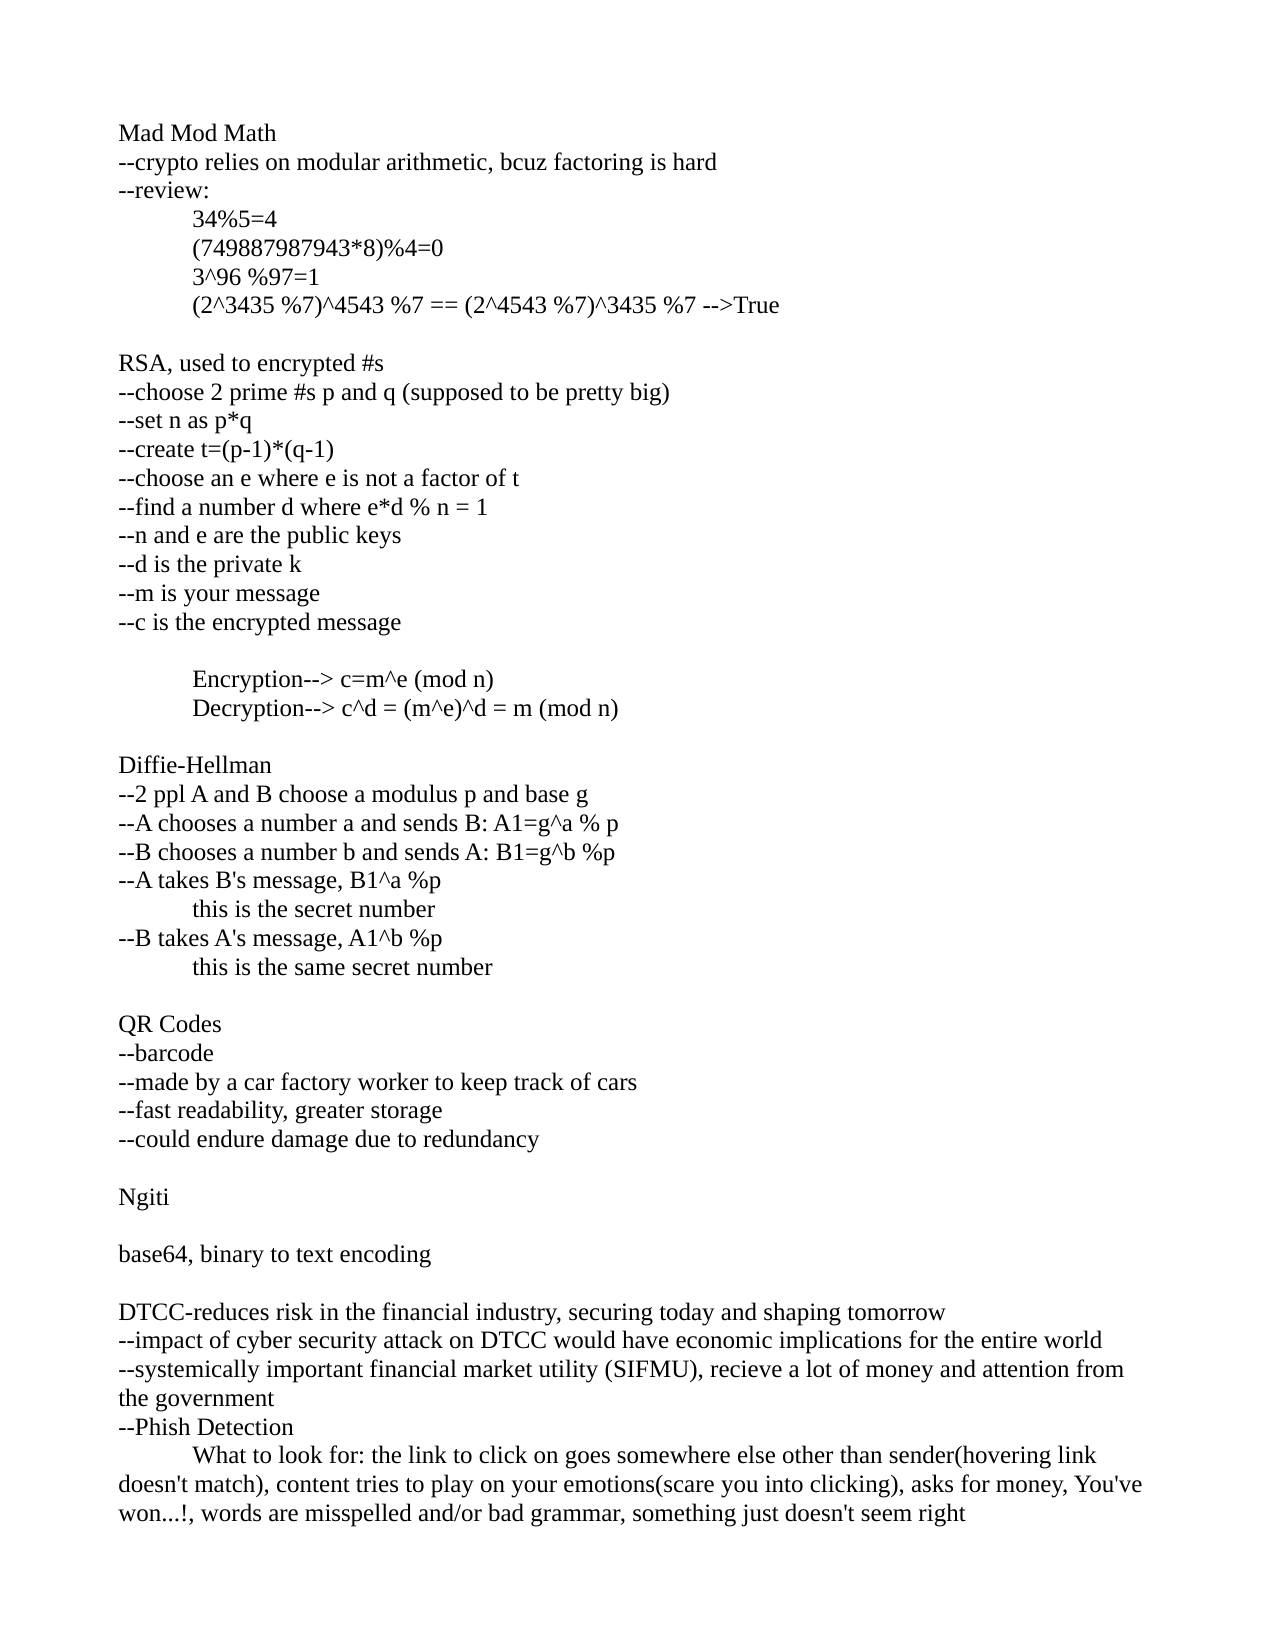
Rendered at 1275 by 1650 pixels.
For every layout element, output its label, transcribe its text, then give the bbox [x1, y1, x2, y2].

text --Phish Detection [118, 1412, 1157, 1441]
text --choose 2 prime #s p and q (supposed to be pretty big) [118, 377, 1157, 406]
text Decryption--> c^d = (m^e)^d = m (mod n) [118, 693, 1157, 722]
text QR Codes [118, 1009, 1157, 1038]
text --A chooses a number a and sends B: A1=g^a % p [118, 808, 1157, 837]
text --c is the encrypted message [118, 607, 1157, 636]
text --2 ppl A and B choose a modulus p and base g [118, 779, 1157, 808]
text --systemically important financial market utility (SIFMU), recieve a lot of money and attention from the government [118, 1354, 1157, 1412]
text --B chooses a number b and sends A: B1=g^b %p [118, 837, 1157, 866]
text RSA, used to encrypted #s [118, 348, 1157, 377]
text --create t=(p-1)*(q-1) [118, 434, 1157, 463]
text --n and e are the public keys [118, 521, 1157, 549]
text --find a number d where e*d % n = 1 [118, 492, 1157, 521]
text 34%5=4 [118, 204, 1157, 233]
text 3^96 %97=1 [118, 262, 1157, 291]
text --barcode [118, 1038, 1157, 1067]
text (2^3435 %7)^4543 %7 == (2^4543 %7)^3435 %7 -->True [118, 291, 1157, 319]
text DTCC-reduces risk in the financial industry, securing today and shaping tomorrow [118, 1297, 1157, 1326]
text Ngiti [118, 1182, 1157, 1211]
text Encryption--> c=m^e (mod n) [118, 664, 1157, 693]
text --d is the private k [118, 549, 1157, 578]
text Mad Mod Math [118, 118, 1157, 147]
text --made by a car factory worker to keep track of cars [118, 1067, 1157, 1096]
text --m is your message [118, 578, 1157, 607]
text --impact of cyber security attack on DTCC would have economic implications for the entire world [118, 1326, 1157, 1354]
text --could endure damage due to redundancy [118, 1124, 1157, 1153]
text What to look for: the link to click on goes somewhere else other than sender(hovering link doesn't match), content tries to play on your emotions(scare you into clicking), asks for money, You've won...!, words are misspelled and/or bad grammar, something just doesn't seem right [118, 1441, 1157, 1527]
text --set n as p*q [118, 406, 1157, 434]
text --fast readability, greater storage [118, 1096, 1157, 1124]
text --review: [118, 176, 1157, 204]
text --A takes B's message, B1^a %p [118, 866, 1157, 894]
text this is the secret number [118, 894, 1157, 923]
text this is the same secret number [118, 952, 1157, 981]
text base64, binary to text encoding [118, 1239, 1157, 1268]
text --crypto relies on modular arithmetic, bcuz factoring is hard [118, 147, 1157, 176]
text --B takes A's message, A1^b %p [118, 923, 1157, 952]
text Diffie-Hellman [118, 751, 1157, 779]
text --choose an e where e is not a factor of t [118, 463, 1157, 492]
text (749887987943*8)%4=0 [118, 233, 1157, 262]
